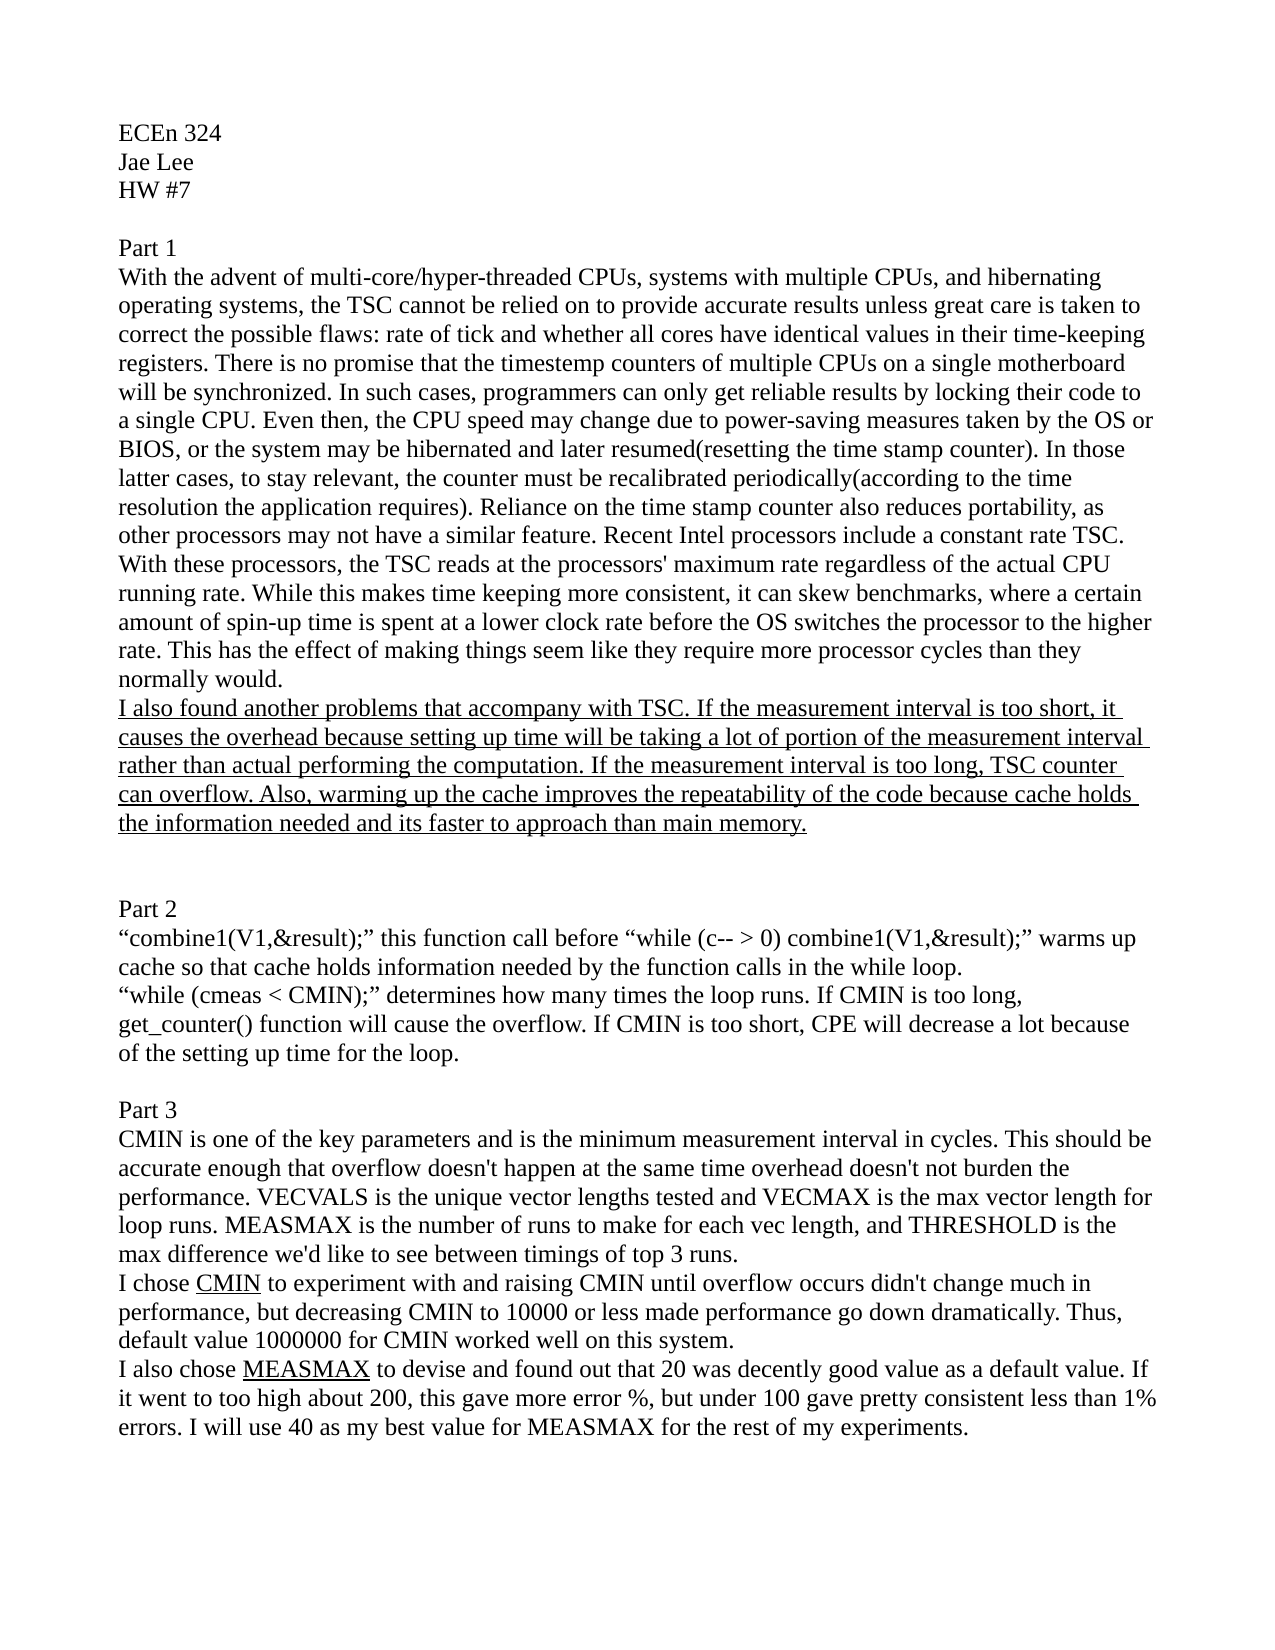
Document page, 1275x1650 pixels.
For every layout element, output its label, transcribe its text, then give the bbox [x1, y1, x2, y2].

text “while (cmeas < CMIN);” determines how many times the loop runs. If CMIN is too long, get_counter() function will cause the overflow. If CMIN is too short, CPE will decrease a lot because of the setting up time for the loop. [118, 981, 1157, 1067]
text Part 2 [118, 894, 1157, 923]
text I also found another problems that accompany with TSC. If the measurement interval is too short, it causes the overhead because setting up time will be taking a lot of portion of the measurement interval rather than actual performing the computation. If the measurement interval is too long, TSC counter can overflow. Also, warming up the cache improves the repeatability of the code because cache holds the information needed and its faster to approach than main memory. [118, 693, 1157, 837]
text Part 1 [118, 233, 1157, 262]
text I chose CMIN to experiment with and raising CMIN until overflow occurs didn't change much in performance, but decreasing CMIN to 10000 or less made performance go down dramatically. Thus, default value 1000000 for CMIN worked well on this system. [118, 1268, 1157, 1354]
text Jae Lee [118, 147, 1157, 176]
text I also chose MEASMAX to devise and found out that 20 was decently good value as a default value. If it went to too high about 200, this gave more error %, but under 100 gave pretty consistent less than 1% errors. I will use 40 as my best value for MEASMAX for the rest of my experiments. [118, 1354, 1157, 1441]
text ECEn 324 [118, 118, 1157, 147]
text “combine1(V1,&result);” this function call before “while (c-- > 0) combine1(V1,&result);” warms up cache so that cache holds information needed by the function calls in the while loop. [118, 923, 1157, 981]
text With the advent of multi-core/hyper-threaded CPUs, systems with multiple CPUs, and hibernating operating systems, the TSC cannot be relied on to provide accurate results unless great care is taken to correct the possible flaws: rate of tick and whether all cores have identical values in their time-keeping registers. There is no promise that the timestemp counters of multiple CPUs on a single motherboard will be synchronized. In such cases, programmers can only get reliable results by locking their code to a single CPU. Even then, the CPU speed may change due to power-saving measures taken by the OS or BIOS, or the system may be hibernated and later resumed(resetting the time stamp counter). In those latter cases, to stay relevant, the counter must be recalibrated periodically(according to the time resolution the application requires). Reliance on the time stamp counter also reduces portability, as other processors may not have a similar feature. Recent Intel processors include a constant rate TSC. With these processors, the TSC reads at the processors' maximum rate regardless of the actual CPU running rate. While this makes time keeping more consistent, it can skew benchmarks, where a certain amount of spin-up time is spent at a lower clock rate before the OS switches the processor to the higher rate. This has the effect of making things seem like they require more processor cycles than they normally would. [118, 262, 1157, 693]
text CMIN is one of the key parameters and is the minimum measurement interval in cycles. This should be accurate enough that overflow doesn't happen at the same time overhead doesn't not burden the performance. VECVALS is the unique vector lengths tested and VECMAX is the max vector length for loop runs. MEASMAX is the number of runs to make for each vec length, and THRESHOLD is the max difference we'd like to see between timings of top 3 runs. [118, 1124, 1157, 1268]
text HW #7 [118, 176, 1157, 204]
text Part 3 [118, 1096, 1157, 1124]
